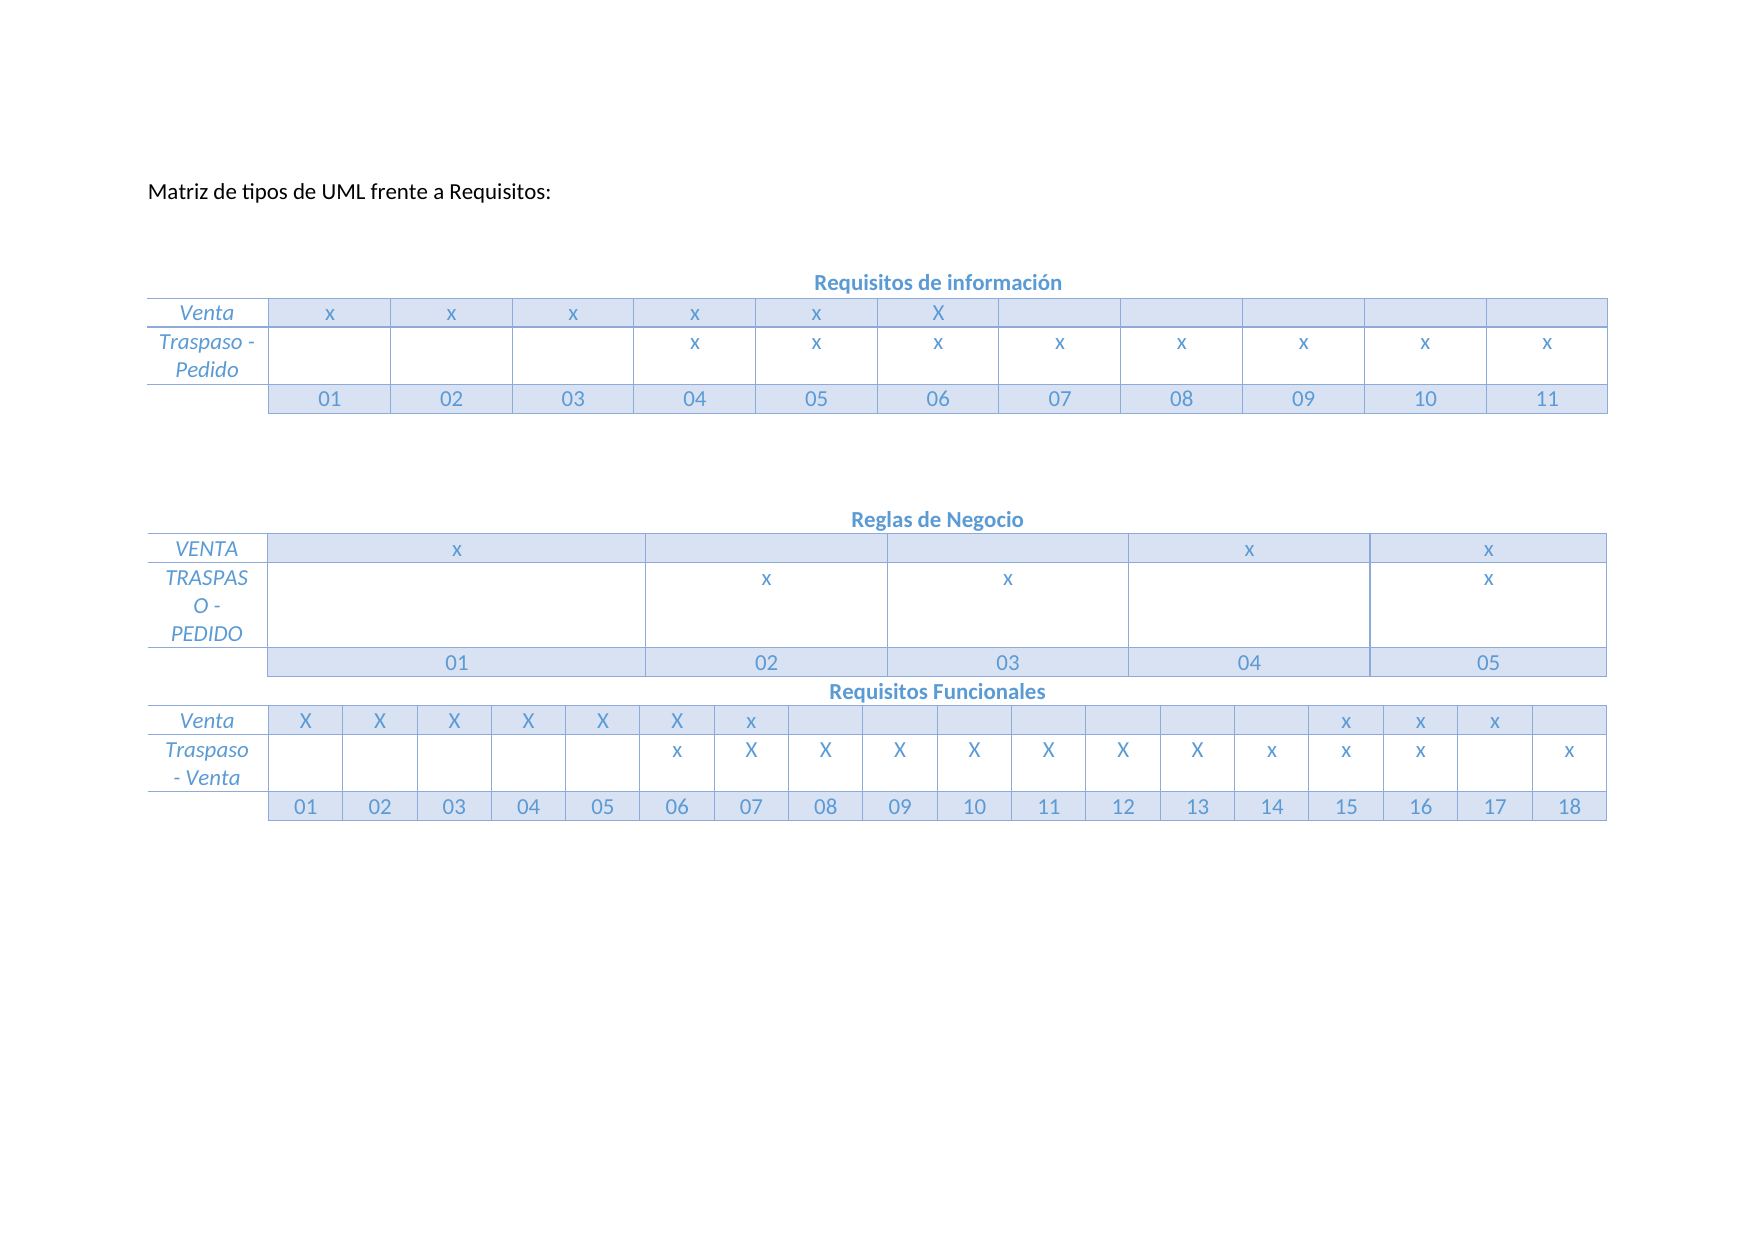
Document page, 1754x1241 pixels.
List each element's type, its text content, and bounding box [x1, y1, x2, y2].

table_cell [1161, 706, 1234, 734]
table_cell 02 [343, 792, 417, 820]
table_cell 07 [715, 792, 788, 820]
table_cell 05 [756, 385, 877, 413]
table_cell 01 [268, 648, 645, 676]
table_cell Traspaso - Venta [148, 735, 268, 791]
table_cell [147, 385, 268, 413]
table_cell x [1309, 735, 1383, 791]
table_cell X [418, 706, 491, 734]
table_header Reglas de Negocio [268, 505, 1607, 533]
table_cell 04 [492, 792, 565, 820]
table_cell 03 [513, 385, 633, 413]
table_cell X [343, 706, 417, 734]
table_cell x [269, 299, 390, 326]
table_header Requisitos de información [269, 268, 1608, 297]
table_cell x [646, 563, 887, 647]
table_cell 18 [1533, 792, 1606, 820]
table_cell x [1365, 328, 1486, 383]
table_cell X [878, 299, 998, 326]
table_cell [1235, 706, 1308, 734]
table_cell 09 [1243, 385, 1364, 413]
table_cell x [1458, 706, 1532, 734]
table_cell x [715, 706, 788, 734]
table_cell x [634, 299, 755, 326]
table_cell [938, 706, 1011, 734]
table_cell x [1487, 328, 1607, 383]
table_cell [513, 328, 633, 383]
table_cell 17 [1458, 792, 1532, 820]
table_header [147, 268, 269, 297]
table_cell [1121, 299, 1242, 326]
table_cell [999, 299, 1120, 326]
table_cell X [715, 735, 788, 791]
table_cell X [863, 735, 937, 791]
table_cell x [1121, 328, 1242, 383]
table_cell 04 [1129, 648, 1369, 676]
table_cell 10 [1365, 385, 1486, 413]
table_cell 01 [269, 792, 342, 820]
table_cell x [1533, 735, 1606, 791]
table_cell [492, 735, 565, 791]
table_cell x [999, 328, 1120, 383]
table_cell [1458, 735, 1532, 791]
table_cell 05 [1371, 648, 1606, 676]
table_cell 06 [640, 792, 714, 820]
table_cell [1533, 706, 1606, 734]
table_cell [789, 706, 862, 734]
table_header Requisitos Funcionales [268, 677, 1606, 705]
table_cell 09 [863, 792, 937, 820]
table_cell [148, 648, 267, 676]
table_cell x [1384, 735, 1457, 791]
table_cell 11 [1012, 792, 1085, 820]
table_cell x [1243, 328, 1364, 383]
table_header [148, 677, 268, 705]
table_cell 10 [938, 792, 1011, 820]
table_cell [1129, 563, 1369, 647]
table_header [148, 505, 268, 533]
table_cell x [513, 299, 633, 326]
table_cell X [789, 735, 862, 791]
table_cell X [1012, 735, 1085, 791]
table_cell [148, 792, 268, 820]
table_cell [268, 563, 645, 647]
table_cell x [1371, 534, 1606, 562]
table_cell 13 [1161, 792, 1234, 820]
table_cell 14 [1235, 792, 1308, 820]
table_cell [391, 328, 512, 383]
table_cell Traspaso - Pedido [147, 328, 268, 383]
table_cell X [640, 706, 714, 734]
table_cell X [938, 735, 1011, 791]
table_cell VENTA [148, 534, 267, 562]
table_cell TRASPASO - PEDIDO [148, 563, 267, 647]
table_cell x [1129, 534, 1369, 562]
table_cell 16 [1384, 792, 1457, 820]
table_cell 02 [391, 385, 512, 413]
table_cell 15 [1309, 792, 1383, 820]
table_cell x [268, 534, 645, 562]
table_cell [269, 328, 390, 383]
table_cell 06 [878, 385, 998, 413]
table_cell X [269, 706, 342, 734]
table_cell x [640, 735, 714, 791]
table_cell 07 [999, 385, 1120, 413]
table_cell [343, 735, 417, 791]
table_cell x [756, 328, 877, 383]
table_cell x [756, 299, 877, 326]
table_cell 05 [566, 792, 639, 820]
table_cell [1086, 706, 1160, 734]
table_cell 02 [646, 648, 887, 676]
table_cell 08 [789, 792, 862, 820]
table_cell 03 [888, 648, 1128, 676]
table_cell x [634, 328, 755, 383]
table_cell x [391, 299, 512, 326]
table_cell X [566, 706, 639, 734]
table_cell [646, 534, 887, 562]
table_cell 11 [1487, 385, 1607, 413]
text Matriz de tipos de UML frente a Requisitos: [148, 177, 1606, 205]
table_cell [863, 706, 937, 734]
table_cell X [492, 706, 565, 734]
table_cell [888, 534, 1128, 562]
table_cell [1243, 299, 1364, 326]
table_cell x [1371, 563, 1606, 647]
table_cell 01 [269, 385, 390, 413]
table_cell X [1161, 735, 1234, 791]
table_cell x [1309, 706, 1383, 734]
table_cell [1012, 706, 1085, 734]
table_cell [418, 735, 491, 791]
table_cell [1365, 299, 1486, 326]
table_cell 12 [1086, 792, 1160, 820]
table_cell Venta [147, 299, 268, 326]
table_cell x [1235, 735, 1308, 791]
table_cell x [878, 328, 998, 383]
table_cell Venta [148, 706, 268, 734]
table_cell X [1086, 735, 1160, 791]
table_cell x [888, 563, 1128, 647]
table_cell [566, 735, 639, 791]
table_cell [1487, 299, 1607, 326]
table_cell 03 [418, 792, 491, 820]
table_cell 04 [634, 385, 755, 413]
table_cell [269, 735, 342, 791]
table_cell x [1384, 706, 1457, 734]
table_cell 08 [1121, 385, 1242, 413]
